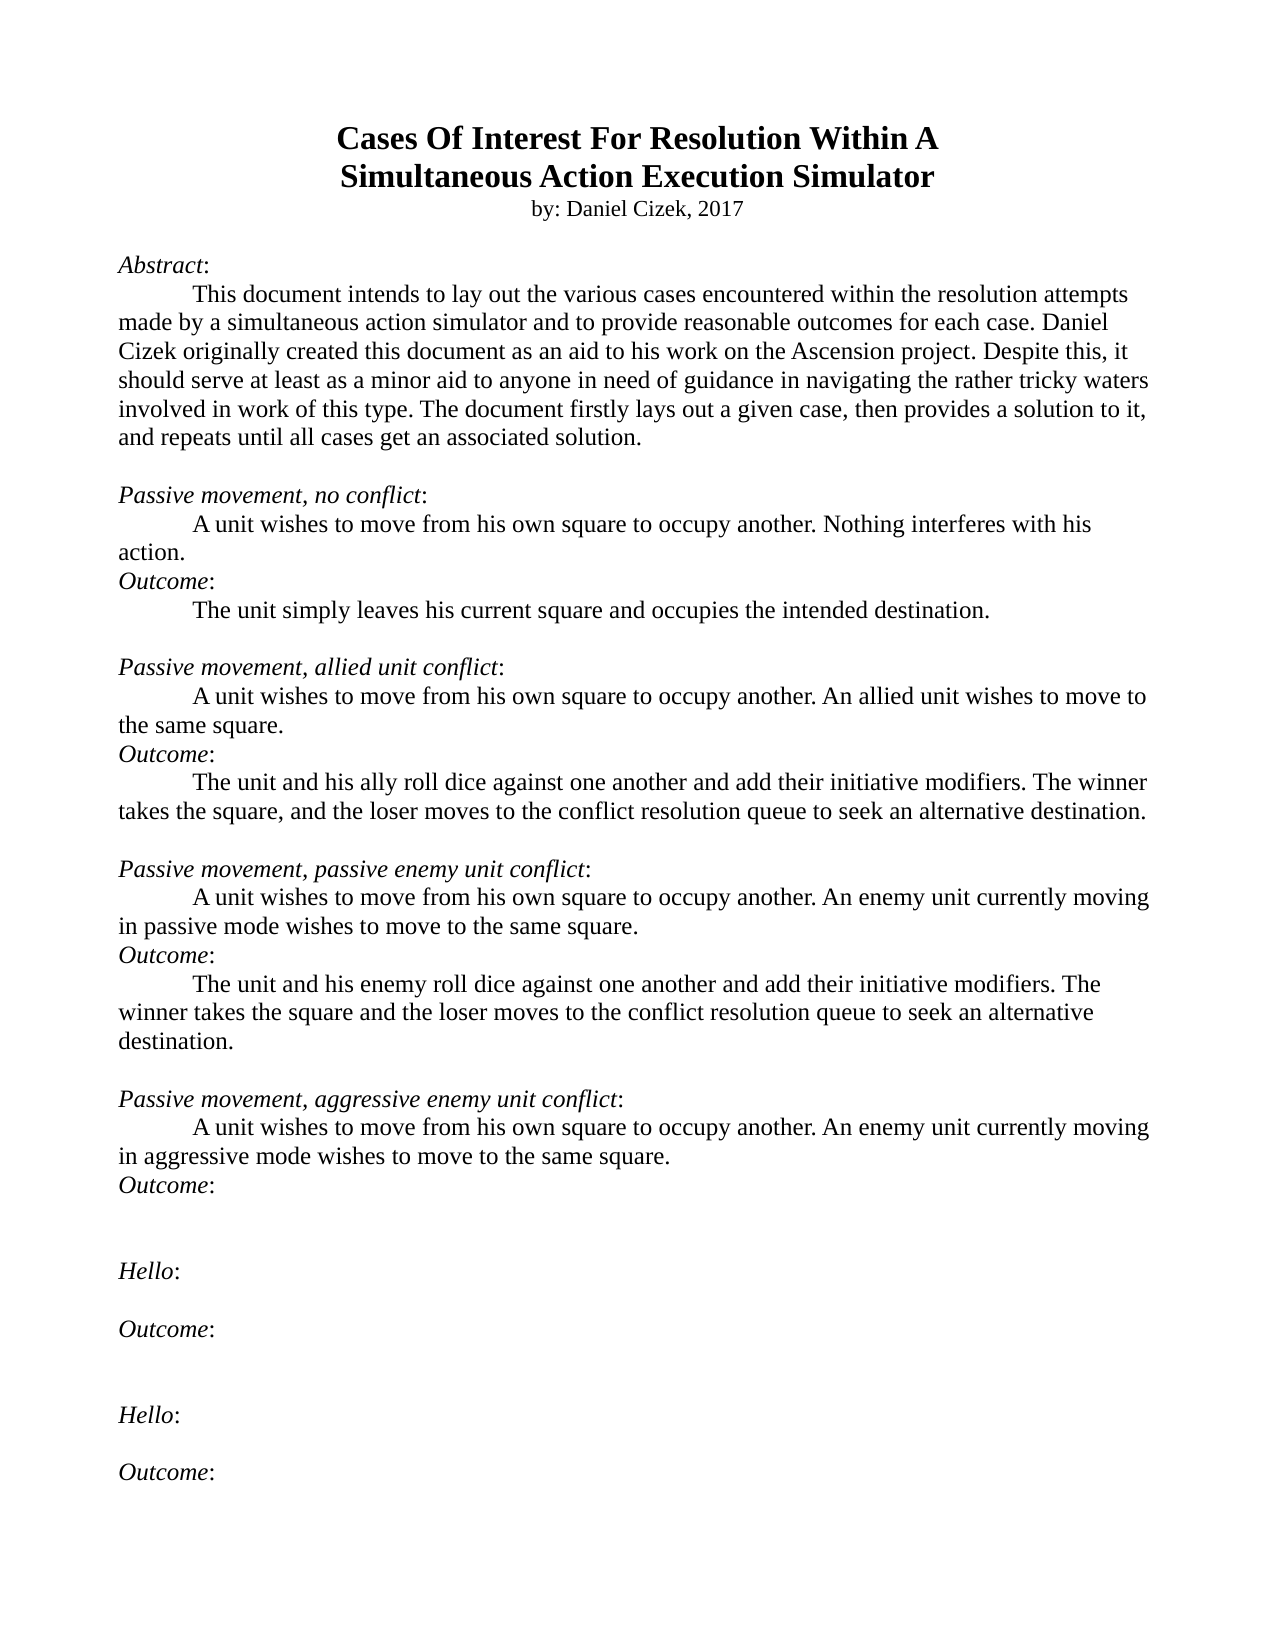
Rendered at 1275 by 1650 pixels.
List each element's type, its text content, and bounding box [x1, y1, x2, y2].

text A unit wishes to move from his own square to occupy another. An enemy unit currently moving in passive mode wishes to move to the same square. [118, 882, 1157, 940]
text Outcome: [118, 739, 1157, 767]
text Passive movement, no conflict: [118, 480, 1157, 509]
text Abstract: [118, 250, 1157, 279]
text This document intends to lay out the various cases encountered within the resolution attempts made by a simultaneous action simulator and to provide reasonable outcomes for each case. Daniel Cizek originally created this document as an aid to his work on the Ascension project. Despite this, it should serve at least as a minor aid to anyone in need of guidance in navigating the rather tricky waters involved in work of this type. The document firstly lays out a given case, then provides a solution to it, and repeats until all cases get an associated solution. [118, 279, 1157, 451]
text Outcome: [118, 1170, 1157, 1199]
text Cases Of Interest For Resolution Within A [118, 118, 1157, 156]
text The unit and his enemy roll dice against one another and add their initiative modifiers. The winner takes the square and the loser moves to the conflict resolution queue to seek an alternative destination. [118, 969, 1157, 1055]
text by: Daniel Cizek, 2017 [118, 195, 1157, 221]
text Outcome: [118, 1314, 1157, 1342]
text Outcome: [118, 1457, 1157, 1486]
text Outcome: [118, 566, 1157, 595]
text Simultaneous Action Execution Simulator [118, 156, 1157, 195]
text The unit simply leaves his current square and occupies the intended destination. [118, 595, 1157, 624]
text Passive movement, aggressive enemy unit conflict: [118, 1084, 1157, 1112]
text Hello: [118, 1256, 1157, 1285]
text A unit wishes to move from his own square to occupy another. Nothing interferes with his action. [118, 509, 1157, 566]
text Outcome: [118, 940, 1157, 969]
text A unit wishes to move from his own square to occupy another. An allied unit wishes to move to the same square. [118, 681, 1157, 739]
text Passive movement, allied unit conflict: [118, 652, 1157, 681]
text Passive movement, passive enemy unit conflict: [118, 854, 1157, 882]
text The unit and his ally roll dice against one another and add their initiative modifiers. The winner takes the square, and the loser moves to the conflict resolution queue to seek an alternative destination. [118, 767, 1157, 825]
text A unit wishes to move from his own square to occupy another. An enemy unit currently moving in aggressive mode wishes to move to the same square. [118, 1112, 1157, 1170]
text Hello: [118, 1400, 1157, 1429]
